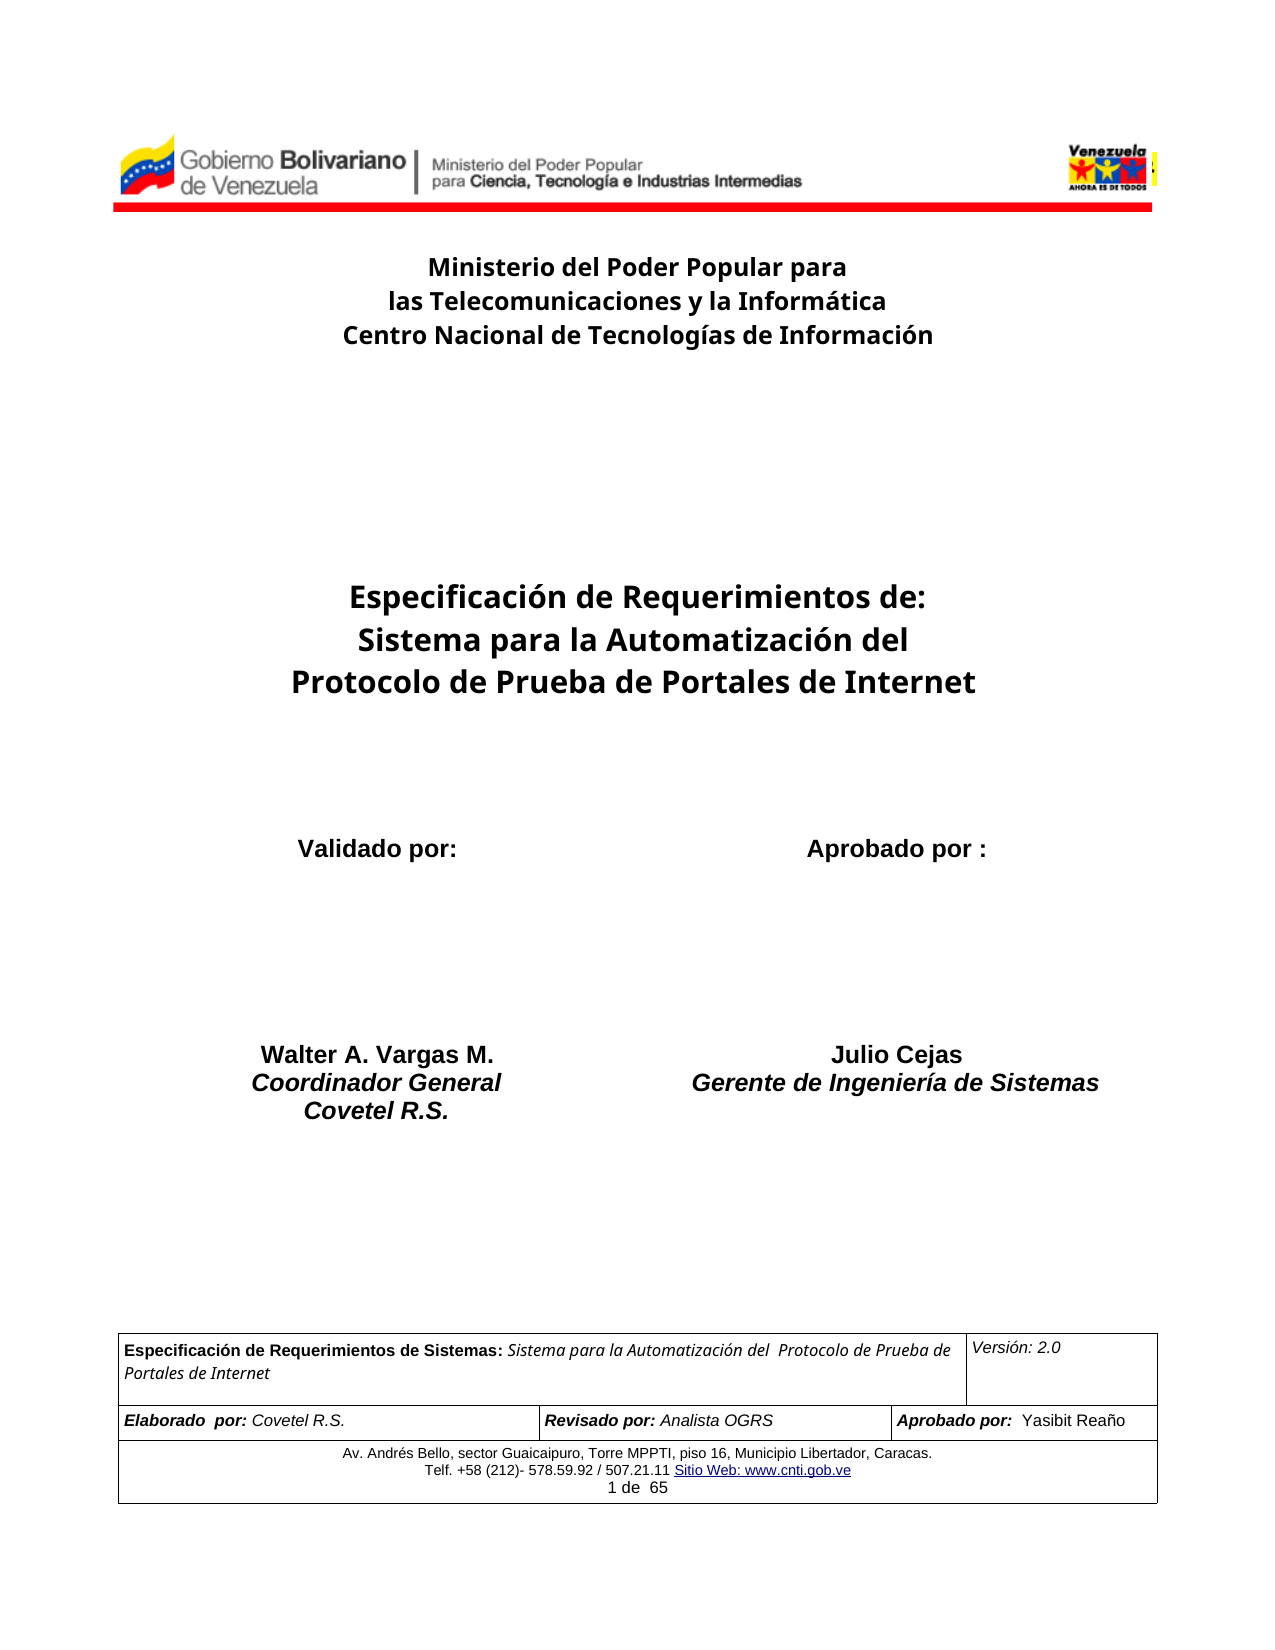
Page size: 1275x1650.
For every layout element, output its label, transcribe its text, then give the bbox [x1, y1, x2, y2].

picture [113, 126, 1153, 212]
table_cell Walter A. Vargas M. Coordinador General Covetel R.S. [118, 868, 637, 1131]
text Centro Nacional de Tecnologías de Información [119, 318, 1157, 352]
text Protocolo de Prueba de Portales de Internet [118, 661, 1157, 703]
table_header Aprobado por : [637, 829, 1157, 868]
text Especificación de Requerimientos de: [44, 575, 1157, 618]
table_cell Julio Cejas Gerente de Ingeniería de Sistemas [637, 868, 1157, 1131]
text Ministerio del Poder Popular para las Telecomunicaciones y la Informática [118, 250, 1157, 318]
text Sistema para la Automatización del [118, 618, 1157, 661]
table_header Validado por: [118, 829, 637, 868]
